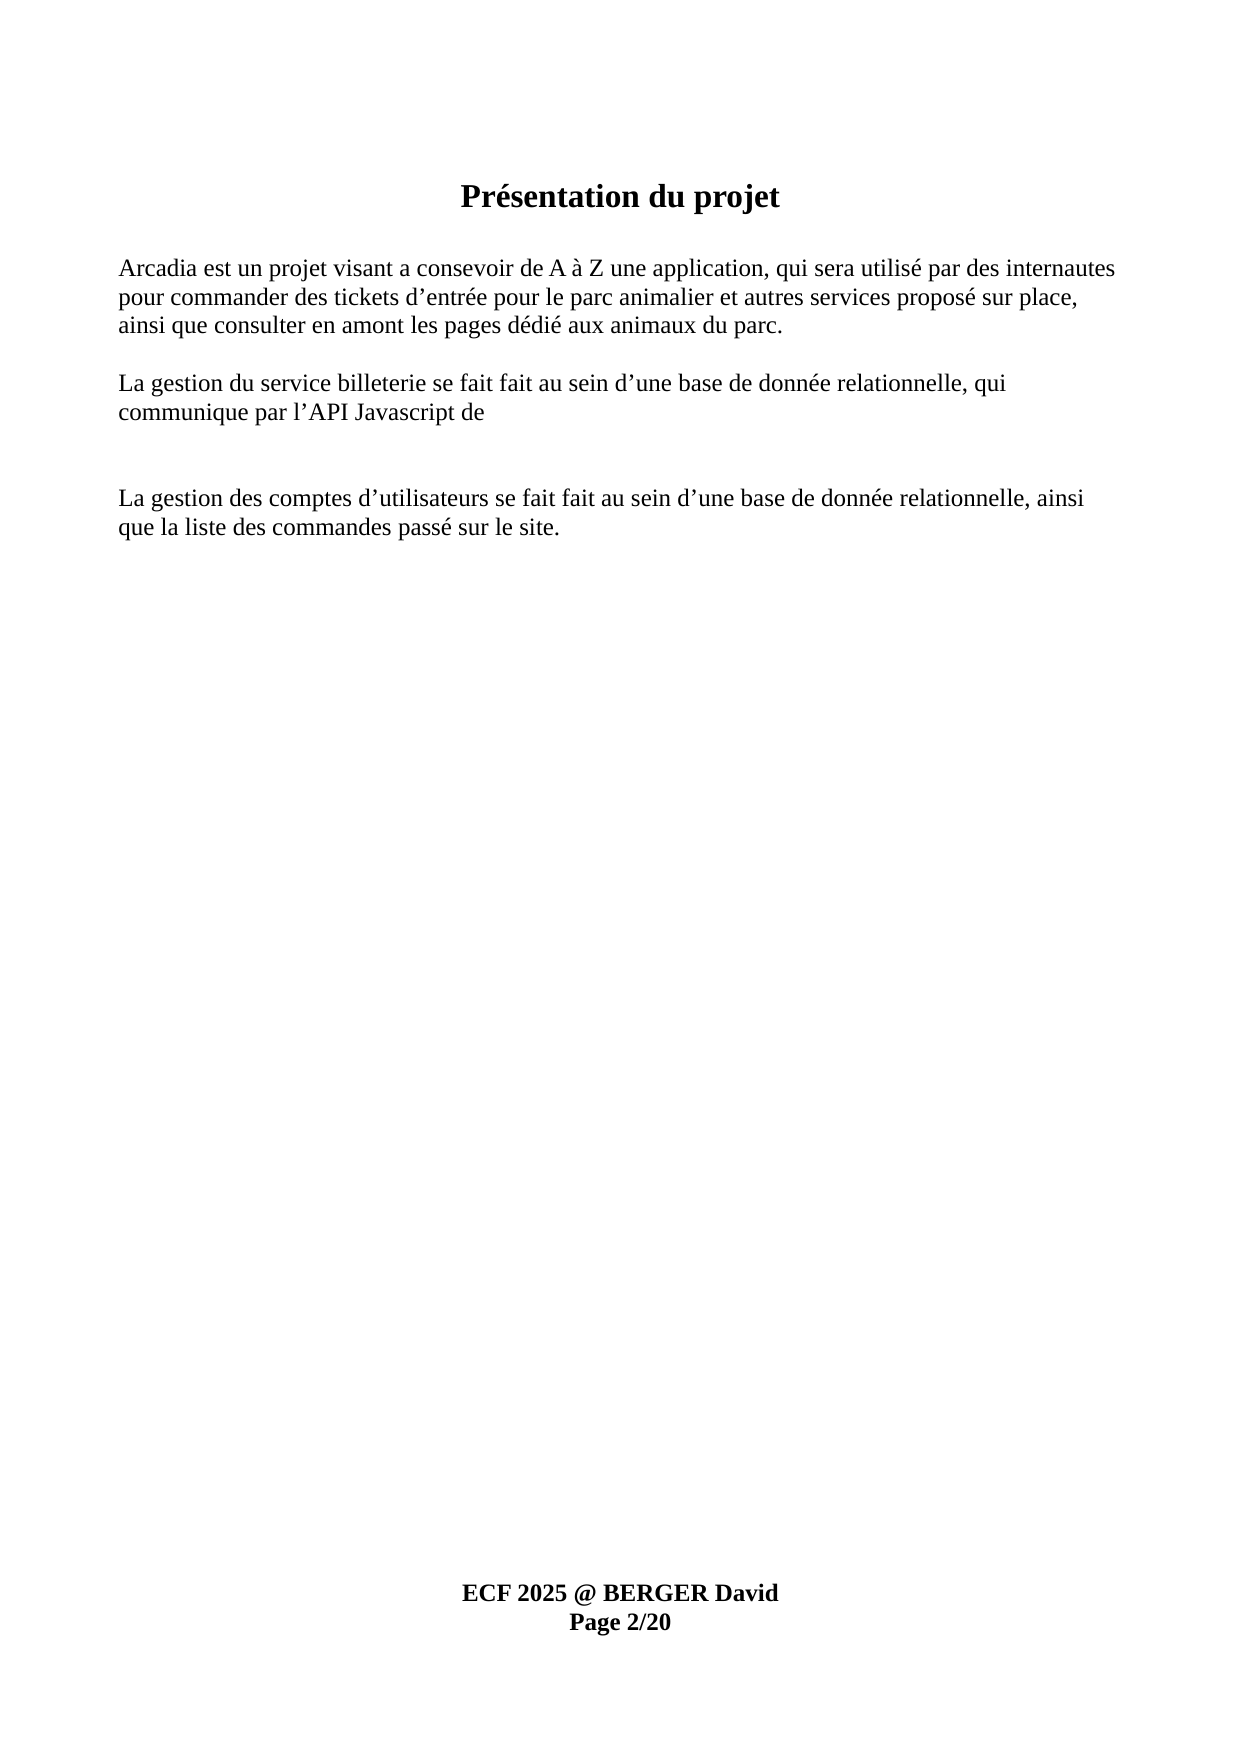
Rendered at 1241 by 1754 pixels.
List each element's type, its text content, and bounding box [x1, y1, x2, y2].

text Arcadia est un projet visant a consevoir de A à Z une application, qui sera utilisé par des internautes pour commander des tickets d’entrée pour le parc animalier et autres services proposé sur place, ainsi que consulter en amont les pages dédié aux animaux du parc. [118, 253, 1122, 339]
text Présentation du projet [118, 176, 1122, 215]
text La gestion des comptes d’utilisateurs se fait fait au sein d’une base de donnée relationnelle, ainsi que la liste des commandes passé sur le site. [118, 483, 1122, 541]
text La gestion du service billeterie se fait fait au sein d’une base de donnée relationnelle, qui communique par l’API Javascript de [118, 368, 1122, 426]
